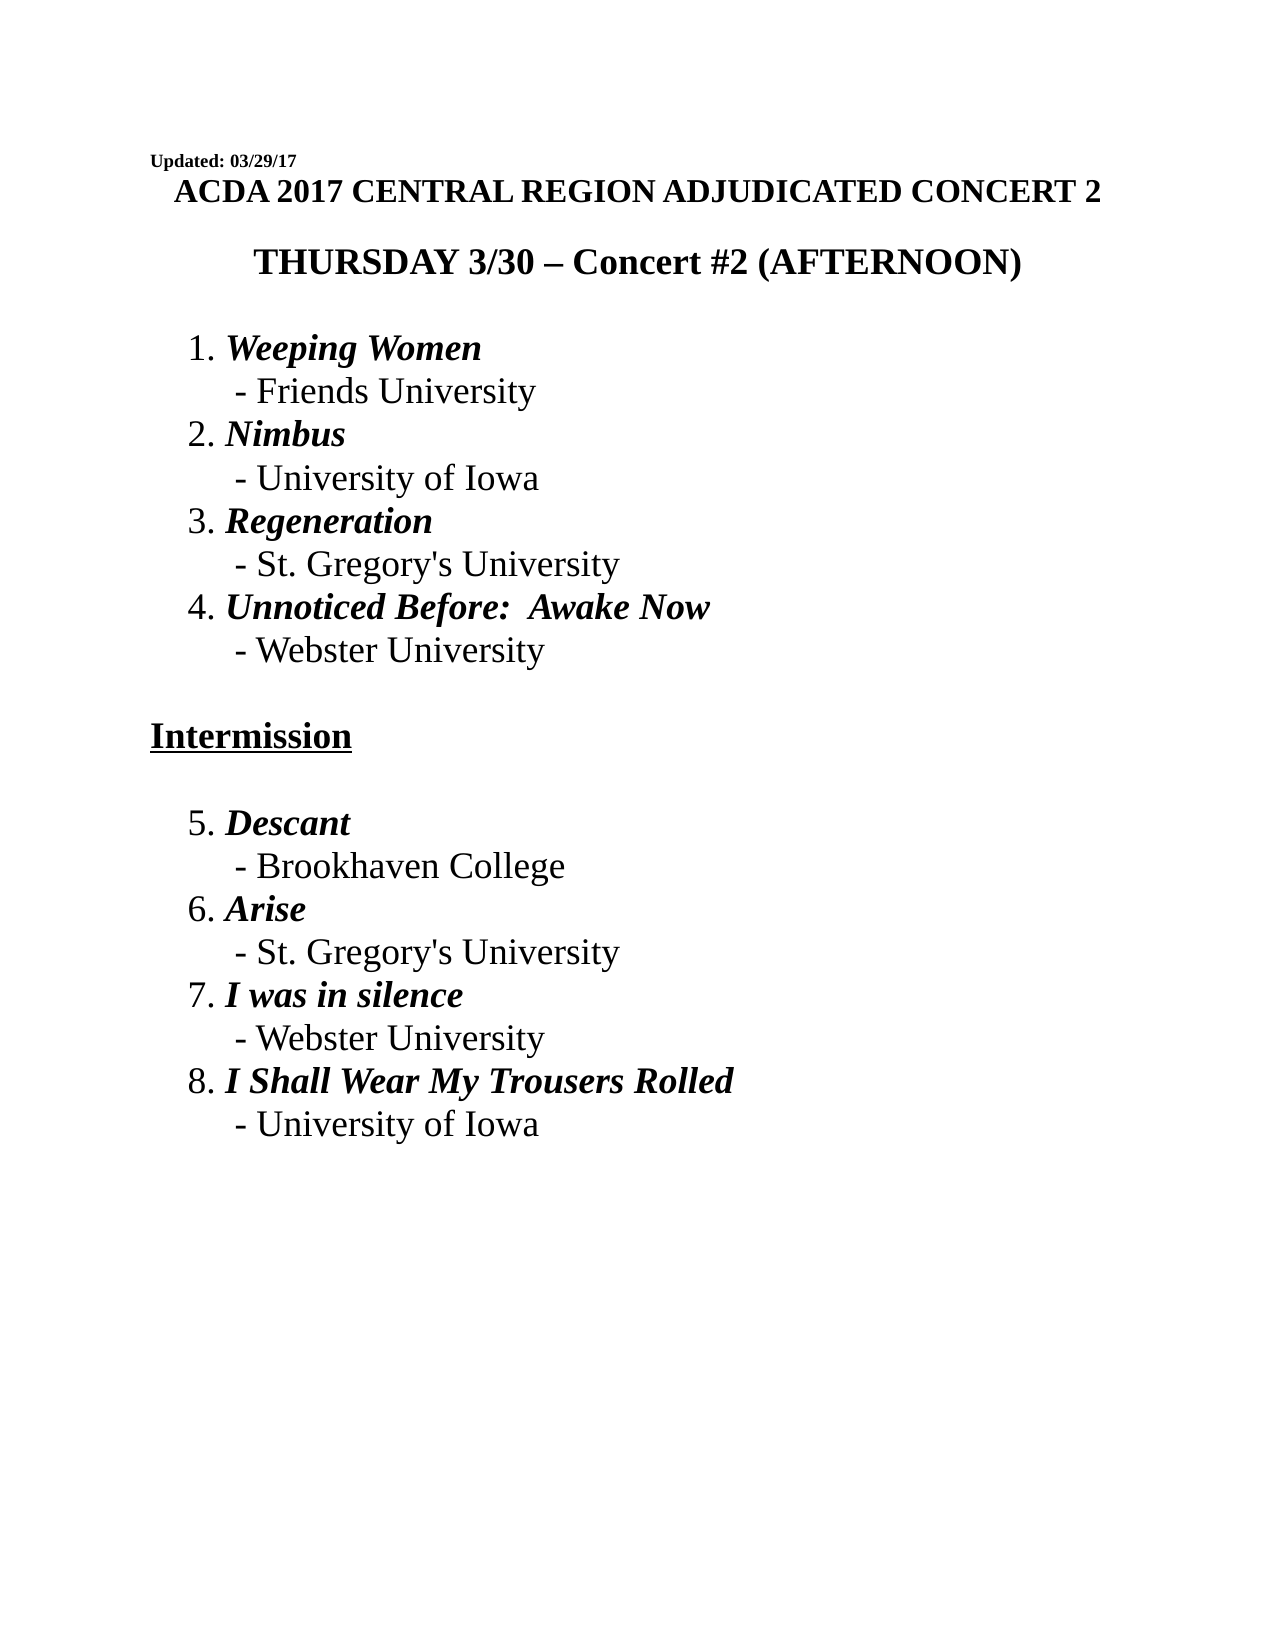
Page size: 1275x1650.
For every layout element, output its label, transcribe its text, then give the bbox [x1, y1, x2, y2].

list Arise - St. Gregory's University [187, 886, 1125, 972]
list Nimbus - University of Iowa [187, 412, 1125, 498]
list Unnoticed Before: Awake Now - Webster University [187, 584, 1125, 671]
list Weeping Women - Friends University [187, 326, 1125, 412]
list I Shall Wear My Trousers Rolled - University of Iowa [187, 1059, 1125, 1145]
list Descant - Brookhaven College [187, 800, 1125, 886]
list THURSDAY 3/30 – Concert #2 (AFTERNOON) [150, 239, 1125, 282]
text Intermission [150, 714, 1125, 757]
list Regeneration - St. Gregory's University [187, 498, 1125, 584]
list I was in silence - Webster University [187, 972, 1125, 1059]
